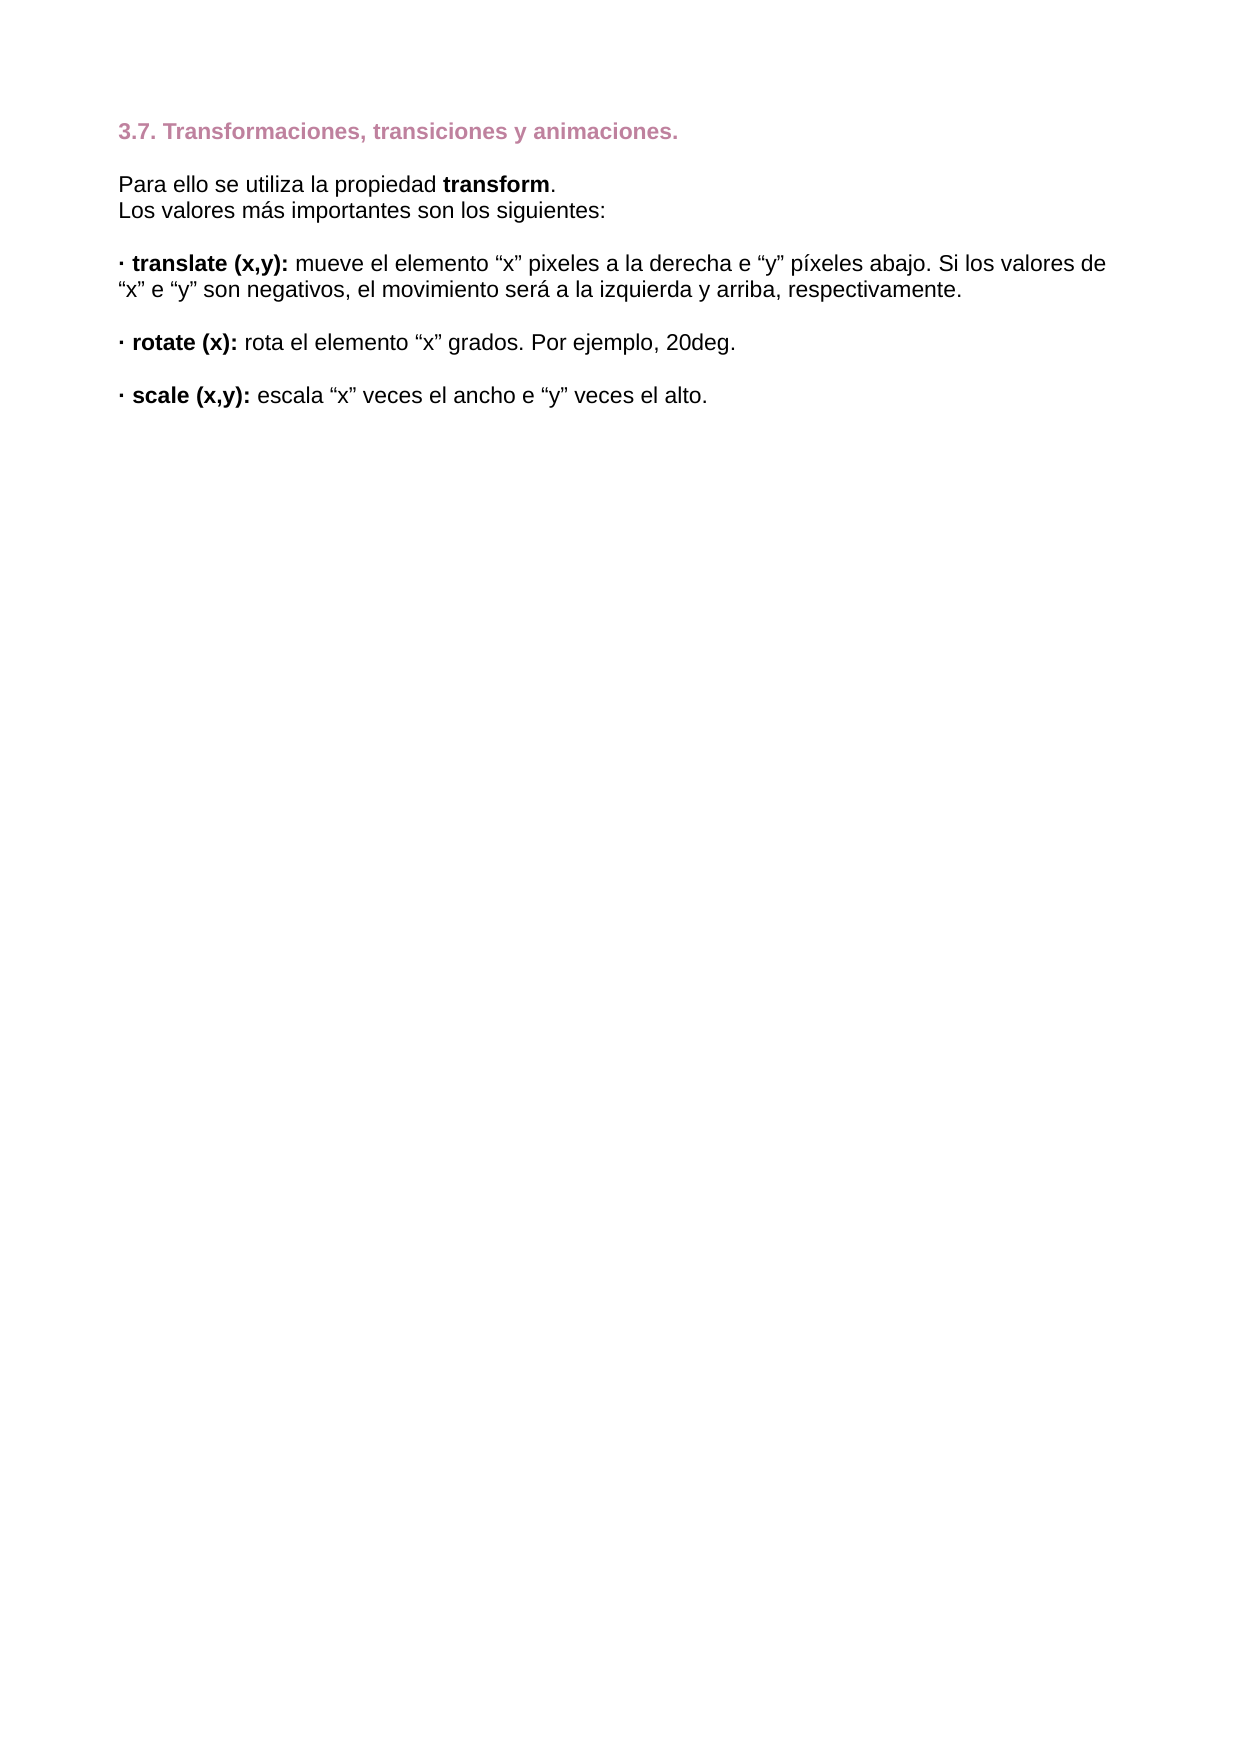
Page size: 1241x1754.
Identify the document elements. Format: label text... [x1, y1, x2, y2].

text · scale (x,y): escala “x” veces el ancho e “y” veces el alto. [118, 382, 1122, 408]
text 3.7. Transformaciones, transiciones y animaciones. [118, 118, 1122, 144]
text Los valores más importantes son los siguientes: [118, 197, 1122, 223]
text · rotate (x): rota el elemento “x” grados. Por ejemplo, 20deg. [118, 329, 1122, 355]
text · translate (x,y): mueve el elemento “x” pixeles a la derecha e “y” píxeles abajo. Si los valores de “x” e “y” son negativos, el movimiento será a la izquierda y arriba, respectivamente. [118, 250, 1122, 303]
text Para ello se utiliza la propiedad transform. [118, 171, 1122, 197]
